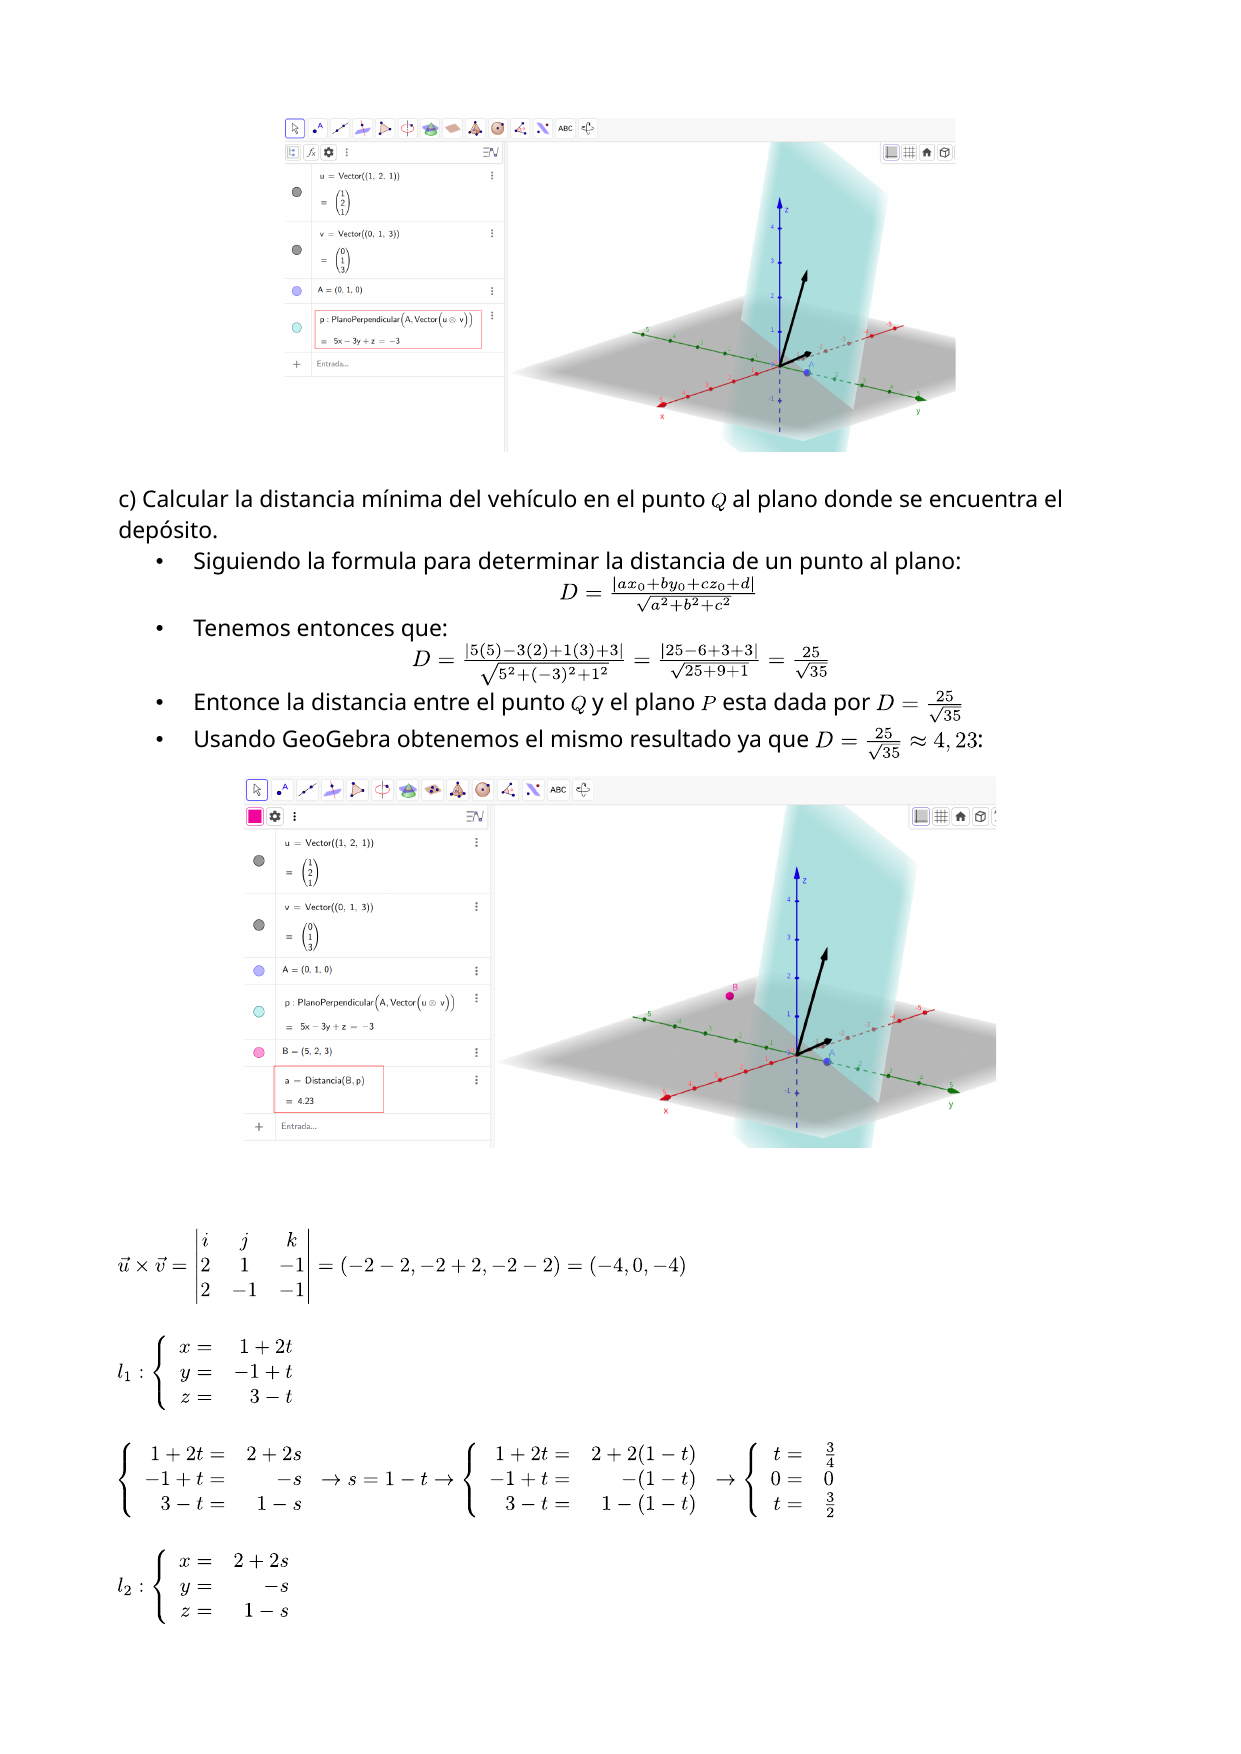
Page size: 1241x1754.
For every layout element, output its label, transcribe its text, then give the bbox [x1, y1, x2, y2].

list Entonce la distancia entre el punto y el plano esta dada por [156, 686, 1122, 723]
picture [244, 776, 997, 1148]
list Siguiendo la formula para determinar la distancia de un punto al plano: [156, 545, 1122, 576]
list Tenemos entonces que: [156, 612, 1122, 643]
picture [284, 118, 956, 452]
text c) Calcular la distancia mínima del vehículo en el punto al plano donde se encuentra el depósito. [118, 483, 1122, 545]
list Usando GeoGebra obtenemos el mismo resultado ya que : [156, 723, 1122, 760]
